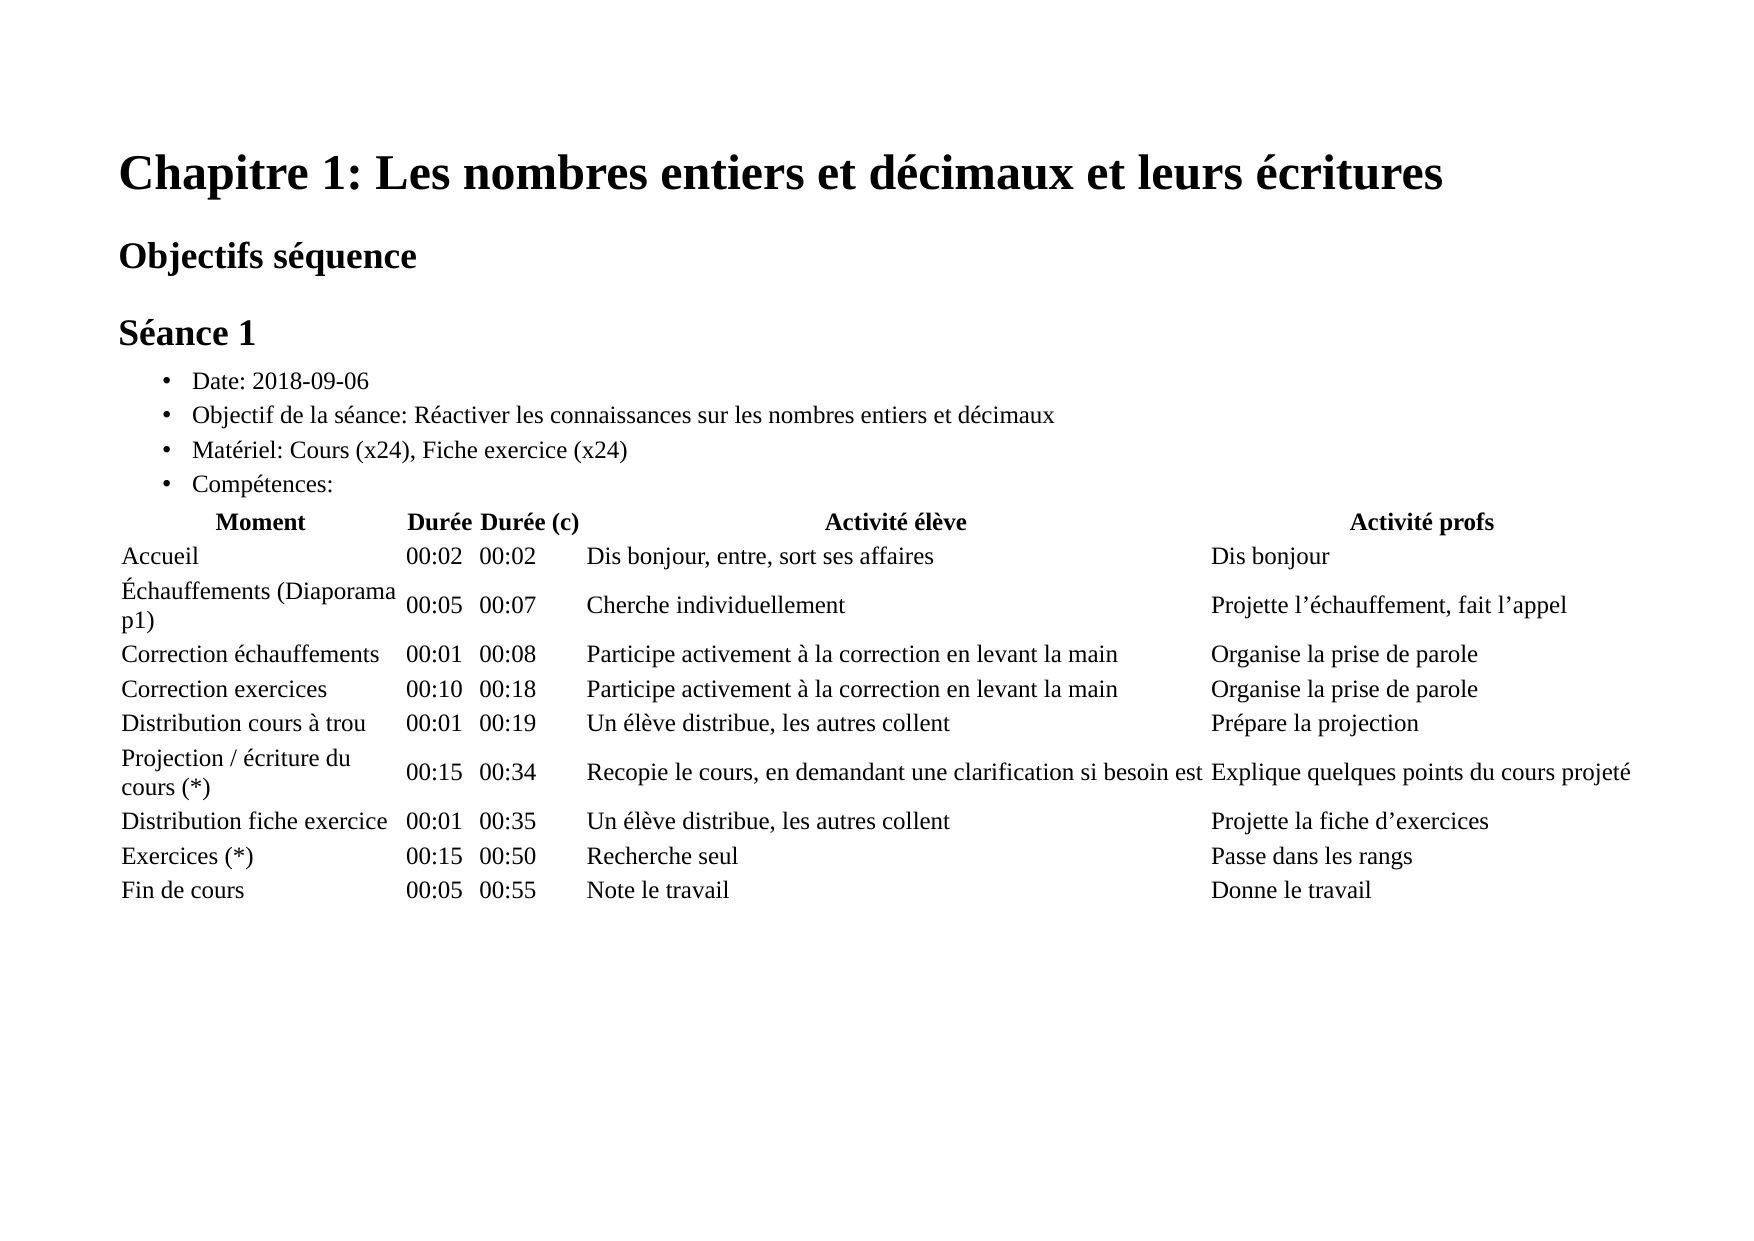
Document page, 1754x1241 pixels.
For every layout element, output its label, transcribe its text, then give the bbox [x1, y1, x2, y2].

table_cell 00:50 [476, 838, 583, 873]
table_cell 00:19 [476, 706, 583, 740]
table_cell Correction exercices [118, 671, 403, 706]
table_cell Organise la prise de parole [1208, 636, 1636, 671]
table_header Durée [403, 504, 476, 538]
list Date: 2018-09-06 [162, 366, 1636, 395]
table_header Activité élève [584, 504, 1208, 538]
table_cell Projette la fiche d’exercices [1208, 804, 1636, 838]
table_cell Participe activement à la correction en levant la main [584, 636, 1208, 671]
table_header Activité profs [1208, 504, 1636, 538]
table_cell Un élève distribue, les autres collent [584, 706, 1208, 740]
table_cell 00:02 [476, 539, 583, 573]
table_cell Distribution fiche exercice [118, 804, 403, 838]
table_cell 00:07 [476, 573, 583, 636]
table_header Durée (c) [476, 504, 583, 538]
table_cell 00:05 [403, 573, 476, 636]
table_cell Prépare la projection [1208, 706, 1636, 740]
table_cell Explique quelques points du cours projeté [1208, 740, 1636, 803]
table_cell Dis bonjour [1208, 539, 1636, 573]
table_cell 00:15 [403, 740, 476, 803]
table_cell Organise la prise de parole [1208, 671, 1636, 706]
table_cell Un élève distribue, les autres collent [584, 804, 1208, 838]
table_cell Cherche individuellement [584, 573, 1208, 636]
table_cell Note le travail [584, 873, 1208, 907]
table_cell Recherche seul [584, 838, 1208, 873]
table_cell Fin de cours [118, 873, 403, 907]
table_cell 00:18 [476, 671, 583, 706]
list Compétences: [162, 469, 1636, 498]
table_cell 00:01 [403, 706, 476, 740]
table_cell 00:08 [476, 636, 583, 671]
table_cell 00:55 [476, 873, 583, 907]
subtitle Séance 1 [118, 310, 1636, 353]
table_cell Accueil [118, 539, 403, 573]
list Objectif de la séance: Réactiver les connaissances sur les nombres entiers et décimaux [162, 401, 1636, 429]
table_cell 00:02 [403, 539, 476, 573]
table_cell Recopie le cours, en demandant une clarification si besoin est [584, 740, 1208, 803]
table_cell Correction échauffements [118, 636, 403, 671]
table_cell 00:01 [403, 804, 476, 838]
table_cell Projection / écriture du cours (*) [118, 740, 403, 803]
subtitle Objectifs séquence [118, 234, 1636, 277]
table_cell Distribution cours à trou [118, 706, 403, 740]
subtitle Chapitre 1: Les nombres entiers et décimaux et leurs écritures [118, 143, 1636, 201]
table_cell Projette l’échauffement, fait l’appel [1208, 573, 1636, 636]
table_cell 00:05 [403, 873, 476, 907]
table_cell Dis bonjour, entre, sort ses affaires [584, 539, 1208, 573]
table_cell Donne le travail [1208, 873, 1636, 907]
table_cell 00:15 [403, 838, 476, 873]
table_cell Échauffements (Diaporama p1) [118, 573, 403, 636]
table_cell 00:35 [476, 804, 583, 838]
list Matériel: Cours (x24), Fiche exercice (x24) [162, 435, 1636, 464]
table_cell Passe dans les rangs [1208, 838, 1636, 873]
table_cell Exercices (*) [118, 838, 403, 873]
table_cell 00:34 [476, 740, 583, 803]
table_header Moment [118, 504, 403, 538]
table_cell Participe activement à la correction en levant la main [584, 671, 1208, 706]
table_cell 00:01 [403, 636, 476, 671]
table_cell 00:10 [403, 671, 476, 706]
